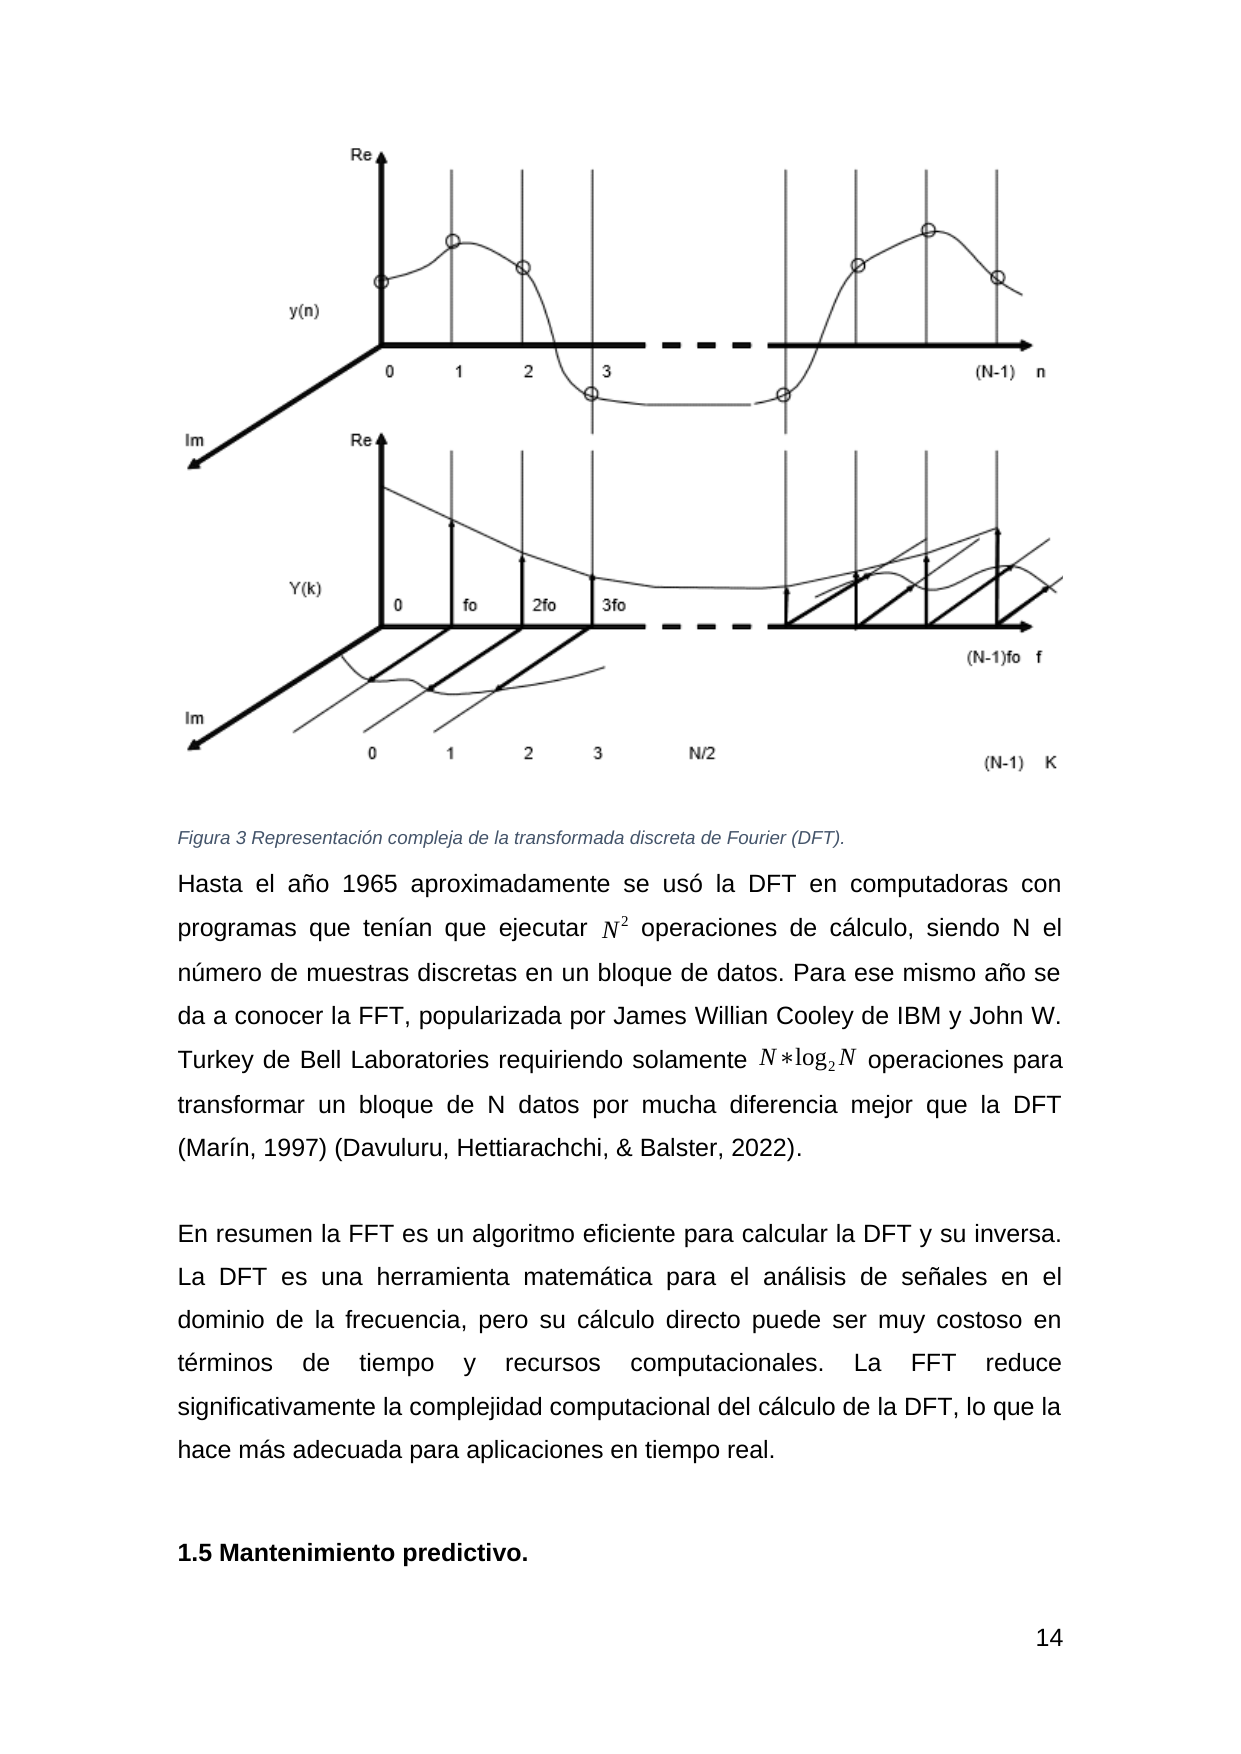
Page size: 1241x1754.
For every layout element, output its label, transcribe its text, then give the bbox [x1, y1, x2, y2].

list En resumen la FFT es un algoritmo eficiente para calcular la DFT y su inversa. La DFT es una herramienta matemática para el análisis de señales en el dominio de la frecuencia, pero su cálculo directo puede ser muy costoso en términos de tiempo y recursos computacionales. La FFT reduce significativamente la complejidad computacional del cálculo de la DFT, lo que la hace más adecuada para aplicaciones en tiempo real. [177, 1219, 1063, 1463]
picture [177, 147, 1063, 796]
text Figura 3 Representación compleja de la transformada discreta de Fourier (DFT). [177, 827, 1063, 848]
subtitle 1.5 Mantenimiento predictivo. [177, 1537, 1063, 1566]
list Hasta el año 1965 aproximadamente se usó la DFT en computadoras con programas que tenían que ejecutar operaciones de cálculo, siendo N el número de muestras discretas en un bloque de datos. Para ese mismo año se da a conocer la FFT, popularizada por James Willian Cooley de IBM y John W. Turkey de Bell Laboratories requiriendo solamente operaciones para transformar un bloque de N datos por mucha diferencia mejor que la DFT (Marín, 1997) (Davuluru, Hettiarachchi, & Balster, 2022). [177, 869, 1063, 1161]
